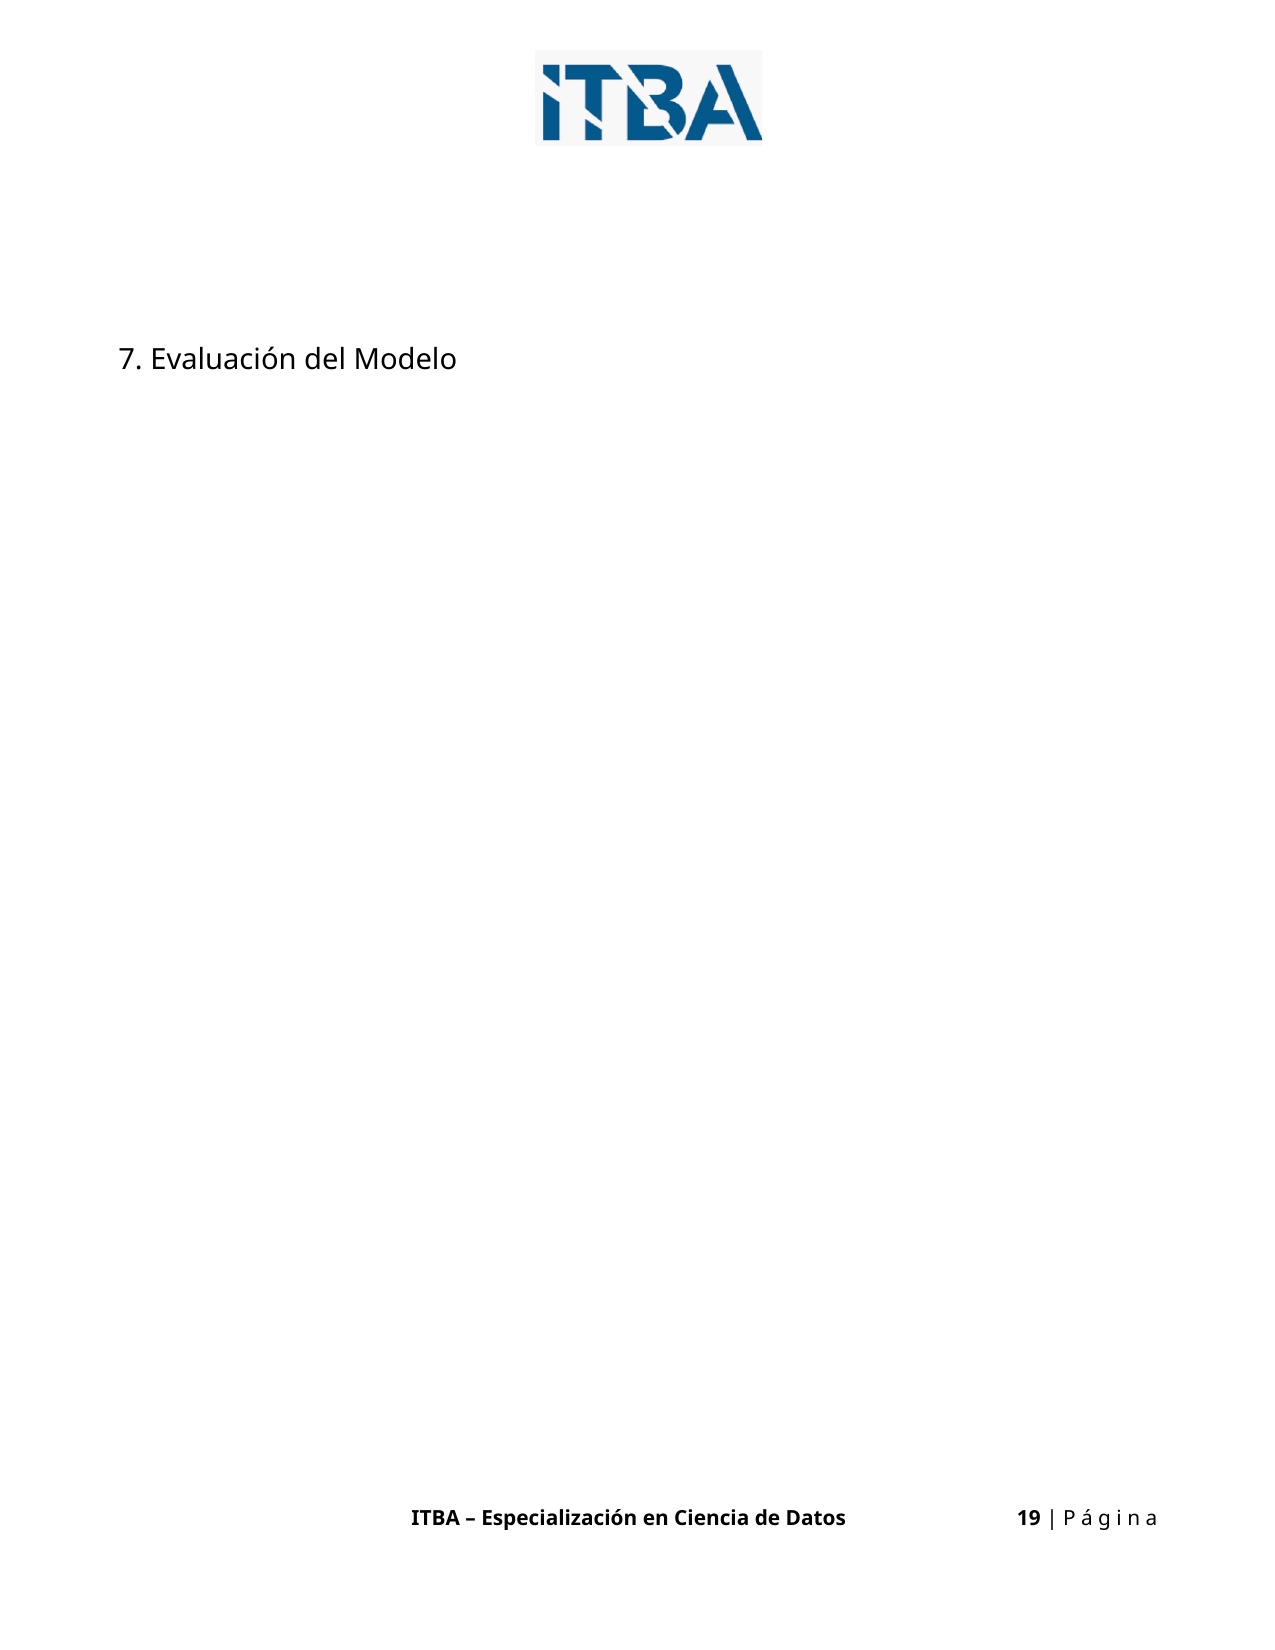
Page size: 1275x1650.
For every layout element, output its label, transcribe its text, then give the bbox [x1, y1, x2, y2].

text 7. Evaluación del Modelo [118, 338, 1157, 378]
picture [535, 50, 763, 146]
